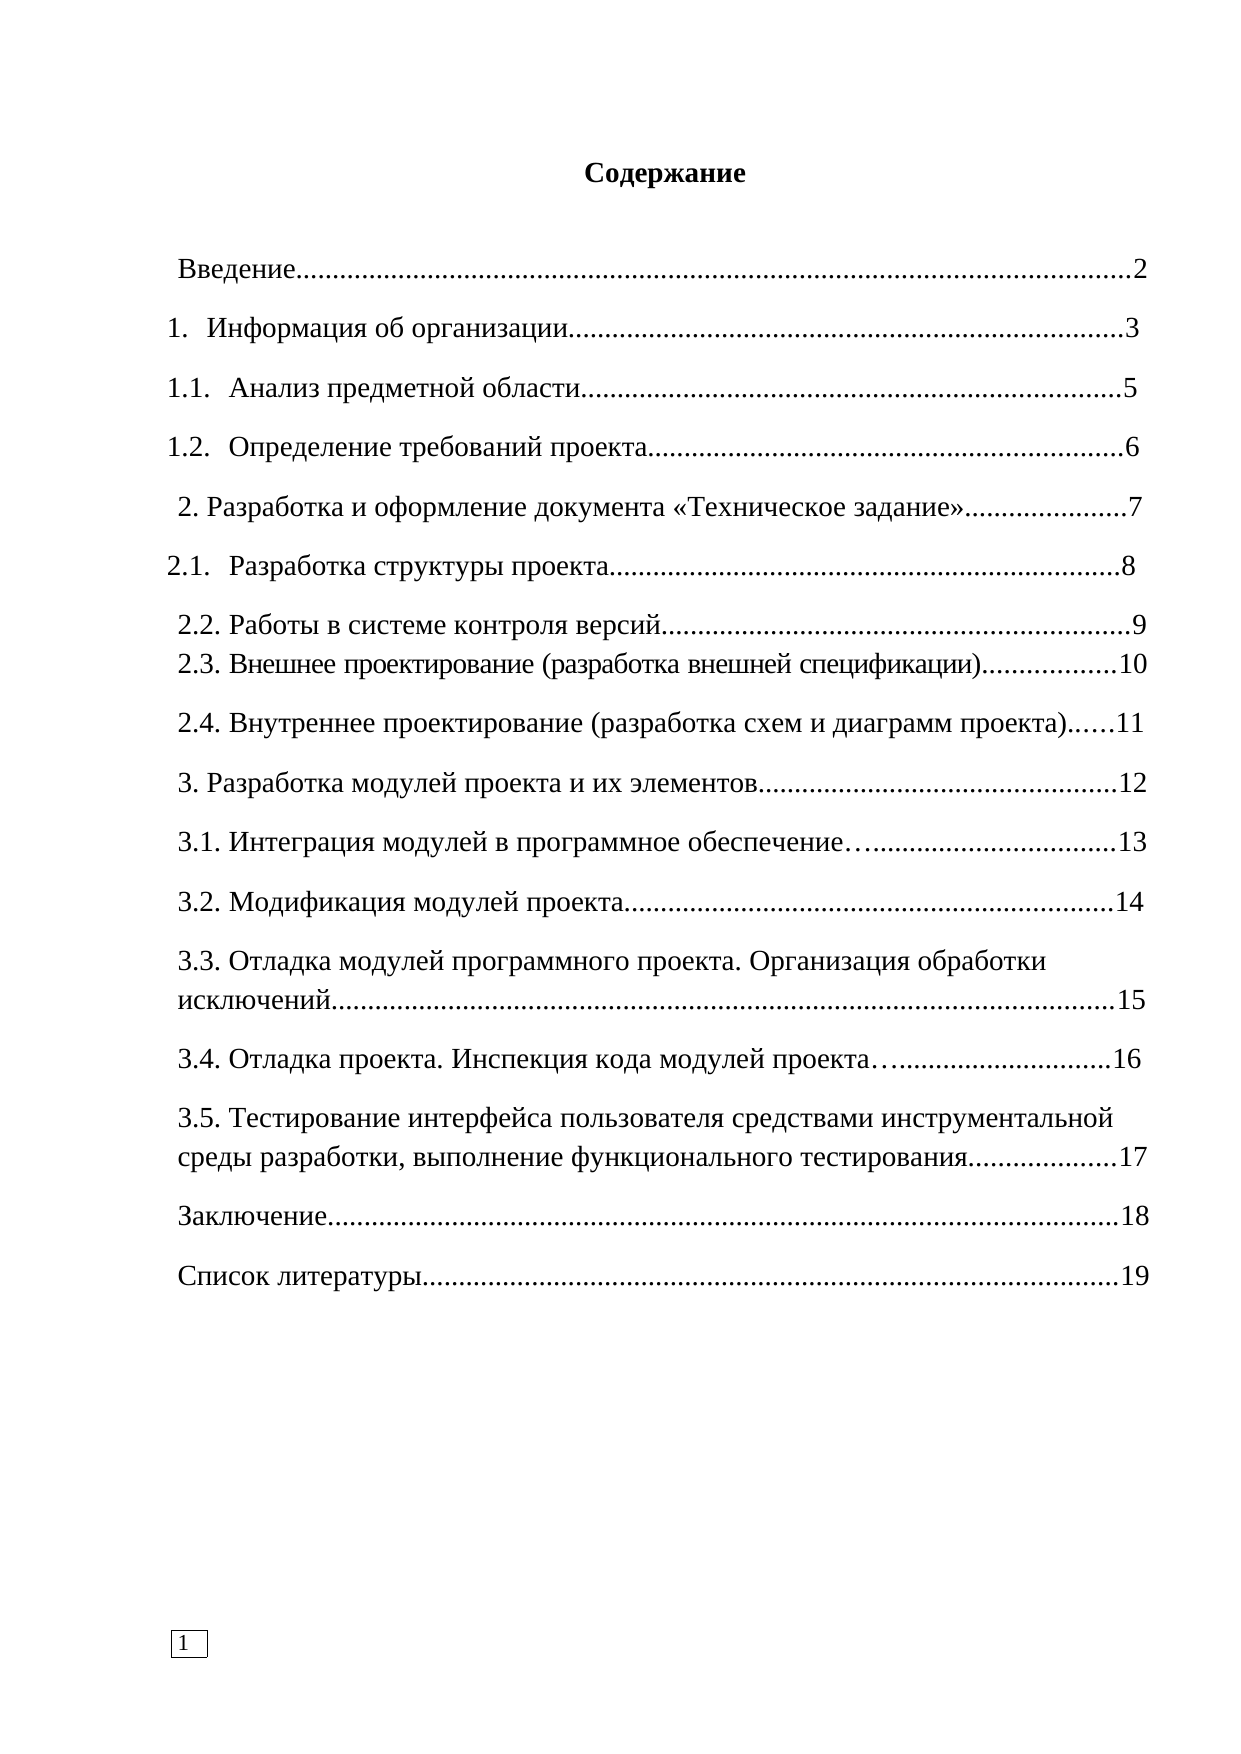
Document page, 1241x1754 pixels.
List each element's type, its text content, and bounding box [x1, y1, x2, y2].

list Отладка модулей программного проекта. Организация обработки [177, 943, 1163, 977]
list Разработка модулей проекта и их элементов. 12 [177, 765, 1163, 798]
list Интеграция модулей в программное обеспечение… 13 [177, 824, 1163, 858]
list Внешнее проектирование (разработка внешней спецификации) 10 [177, 646, 1163, 680]
subtitle Содержание [167, 155, 1163, 188]
text Заключение. 18 [177, 1198, 1163, 1232]
list Отладка проекта. Инспекция кода модулей проекта… 16 [177, 1041, 1163, 1075]
text исключений 15 [177, 982, 1163, 1015]
text Список литературы 19 [177, 1258, 1163, 1292]
list Внутреннее проектирование (разработка схем и диаграмм проекта). 11 [177, 705, 1163, 739]
list Информация об организации 3 [167, 310, 1161, 344]
list Определение требований проекта. 6 [167, 429, 1161, 463]
list Тестирование интерфейса пользователя средствами инструментальной [177, 1100, 1163, 1134]
text Введение. 2 [167, 251, 1158, 285]
list Разработка структуры проекта. 8 [167, 548, 1157, 582]
text среды разработки, выполнение функционального тестирования 17 [177, 1139, 1163, 1173]
list Работы в системе контроля версий 9 [177, 607, 1163, 641]
list Анализ предметной области 5 [167, 370, 1159, 403]
list Модификация модулей проекта. 14 [177, 884, 1163, 917]
list Разработка и оформление документа «Техническое задание» 7 [177, 489, 1163, 522]
